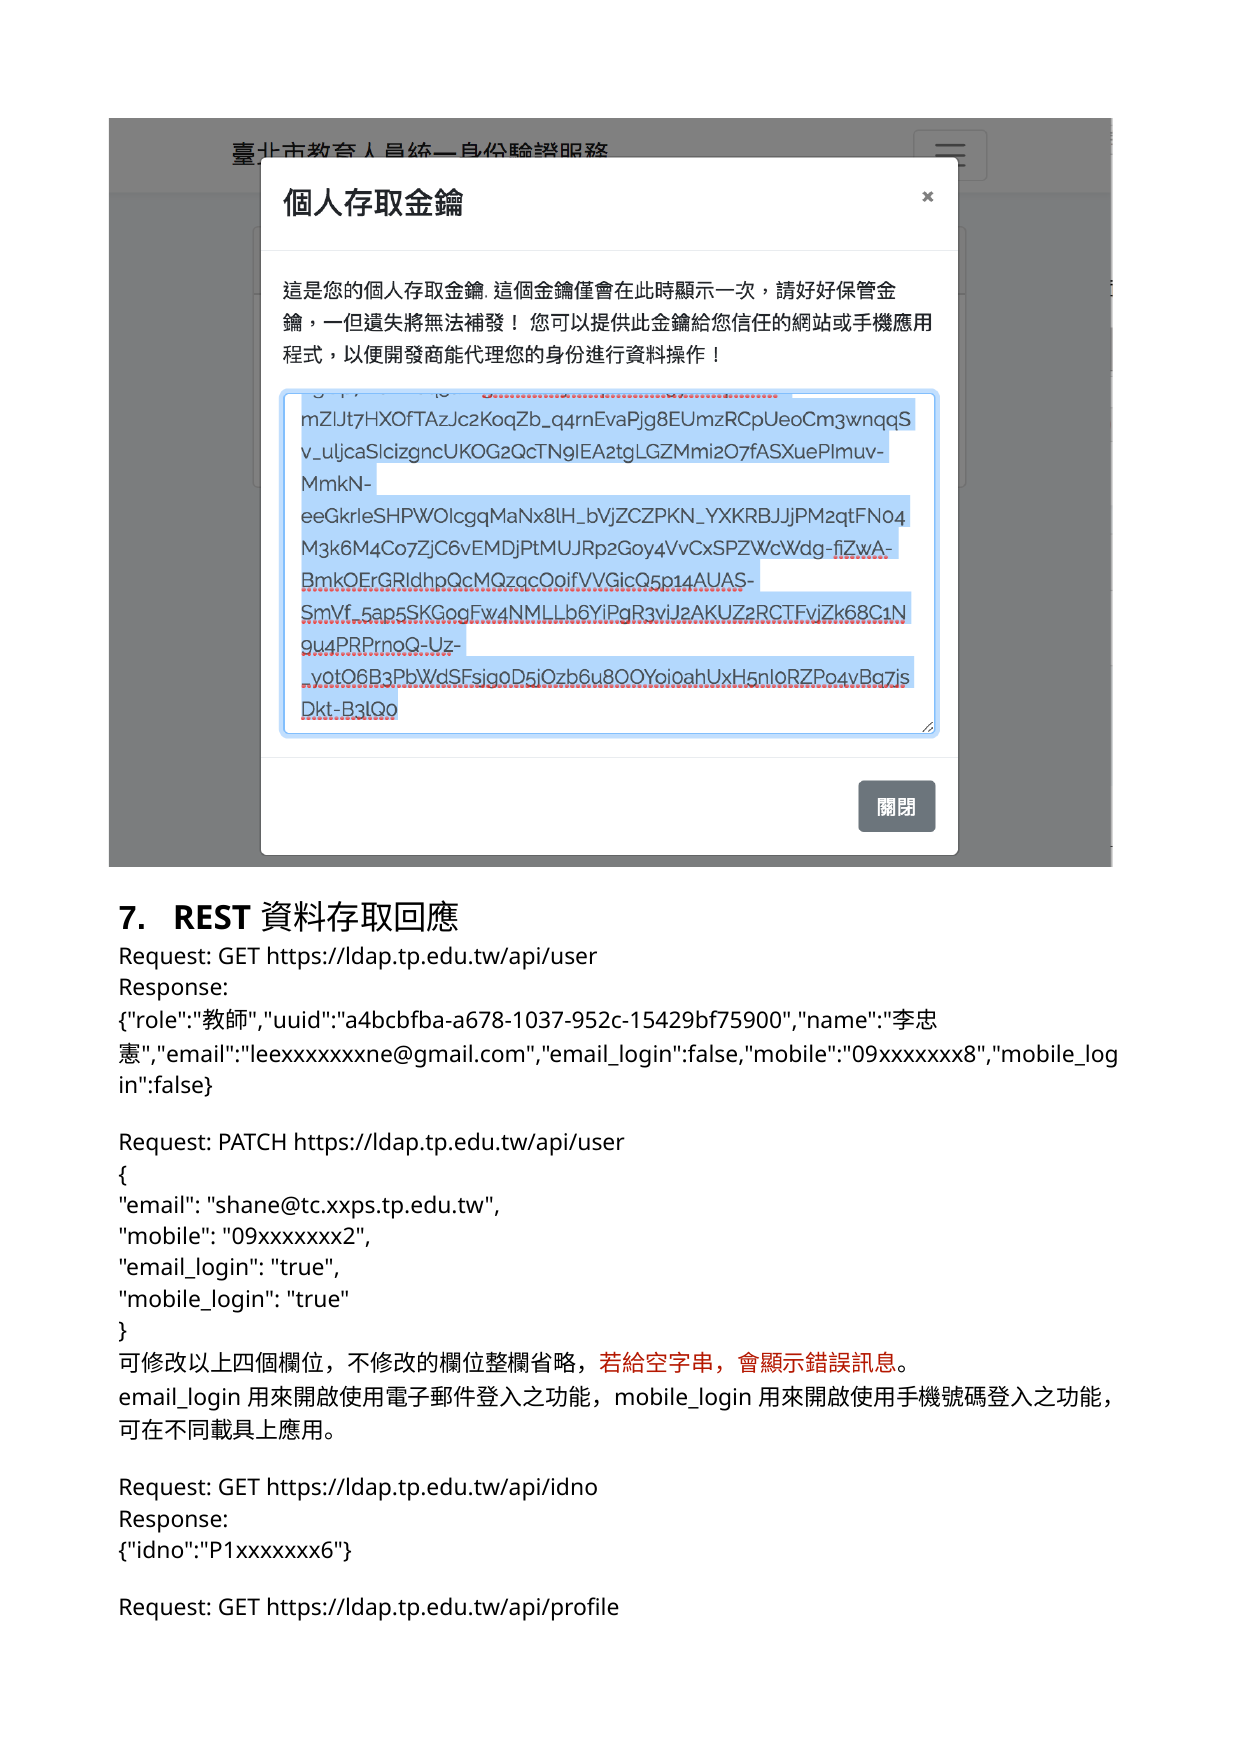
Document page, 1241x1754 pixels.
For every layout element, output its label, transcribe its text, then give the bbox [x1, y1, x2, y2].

text {"idno":"P1xxxxxxx6"} [118, 1534, 1122, 1565]
text {"role":"教師","uuid":"a4bcbfba-a678-1037-952c-15429bf75900","name":"李忠憲","email":"leexxxxxxxne@gmail.com","email_login":false,"mobile":"09xxxxxxx8","mobile_login":false} [118, 1002, 1122, 1100]
text "email_login": "true", [118, 1251, 1122, 1283]
text Request: PATCH https://ldap.tp.edu.tw/api/user [118, 1126, 1122, 1158]
text Response: [118, 1502, 1122, 1534]
picture [108, 118, 1113, 867]
text "mobile_login": "true" [118, 1283, 1122, 1314]
text "mobile": "09xxxxxxx2", [118, 1220, 1122, 1251]
text { [118, 1158, 1122, 1189]
list REST 資料存取回應 [118, 118, 1122, 939]
text Response: [118, 971, 1122, 1002]
text "email": "shane@tc.xxps.tp.edu.tw", [118, 1189, 1122, 1220]
text Request: GET https://ldap.tp.edu.tw/api/user [118, 939, 1122, 971]
text 可修改以上四個欄位，不修改的欄位整欄省略，若給空字串，會顯示錯誤訊息。 [118, 1345, 1122, 1378]
text Request: GET https://ldap.tp.edu.tw/api/idno [118, 1471, 1122, 1502]
text email_login 用來開啟使用電子郵件登入之功能，mobile_login 用來開啟使用手機號碼登入之功能，可在不同載具上應用。 [118, 1378, 1122, 1445]
text } [118, 1314, 1122, 1345]
text Request: GET https://ldap.tp.edu.tw/api/profile [118, 1591, 1122, 1623]
